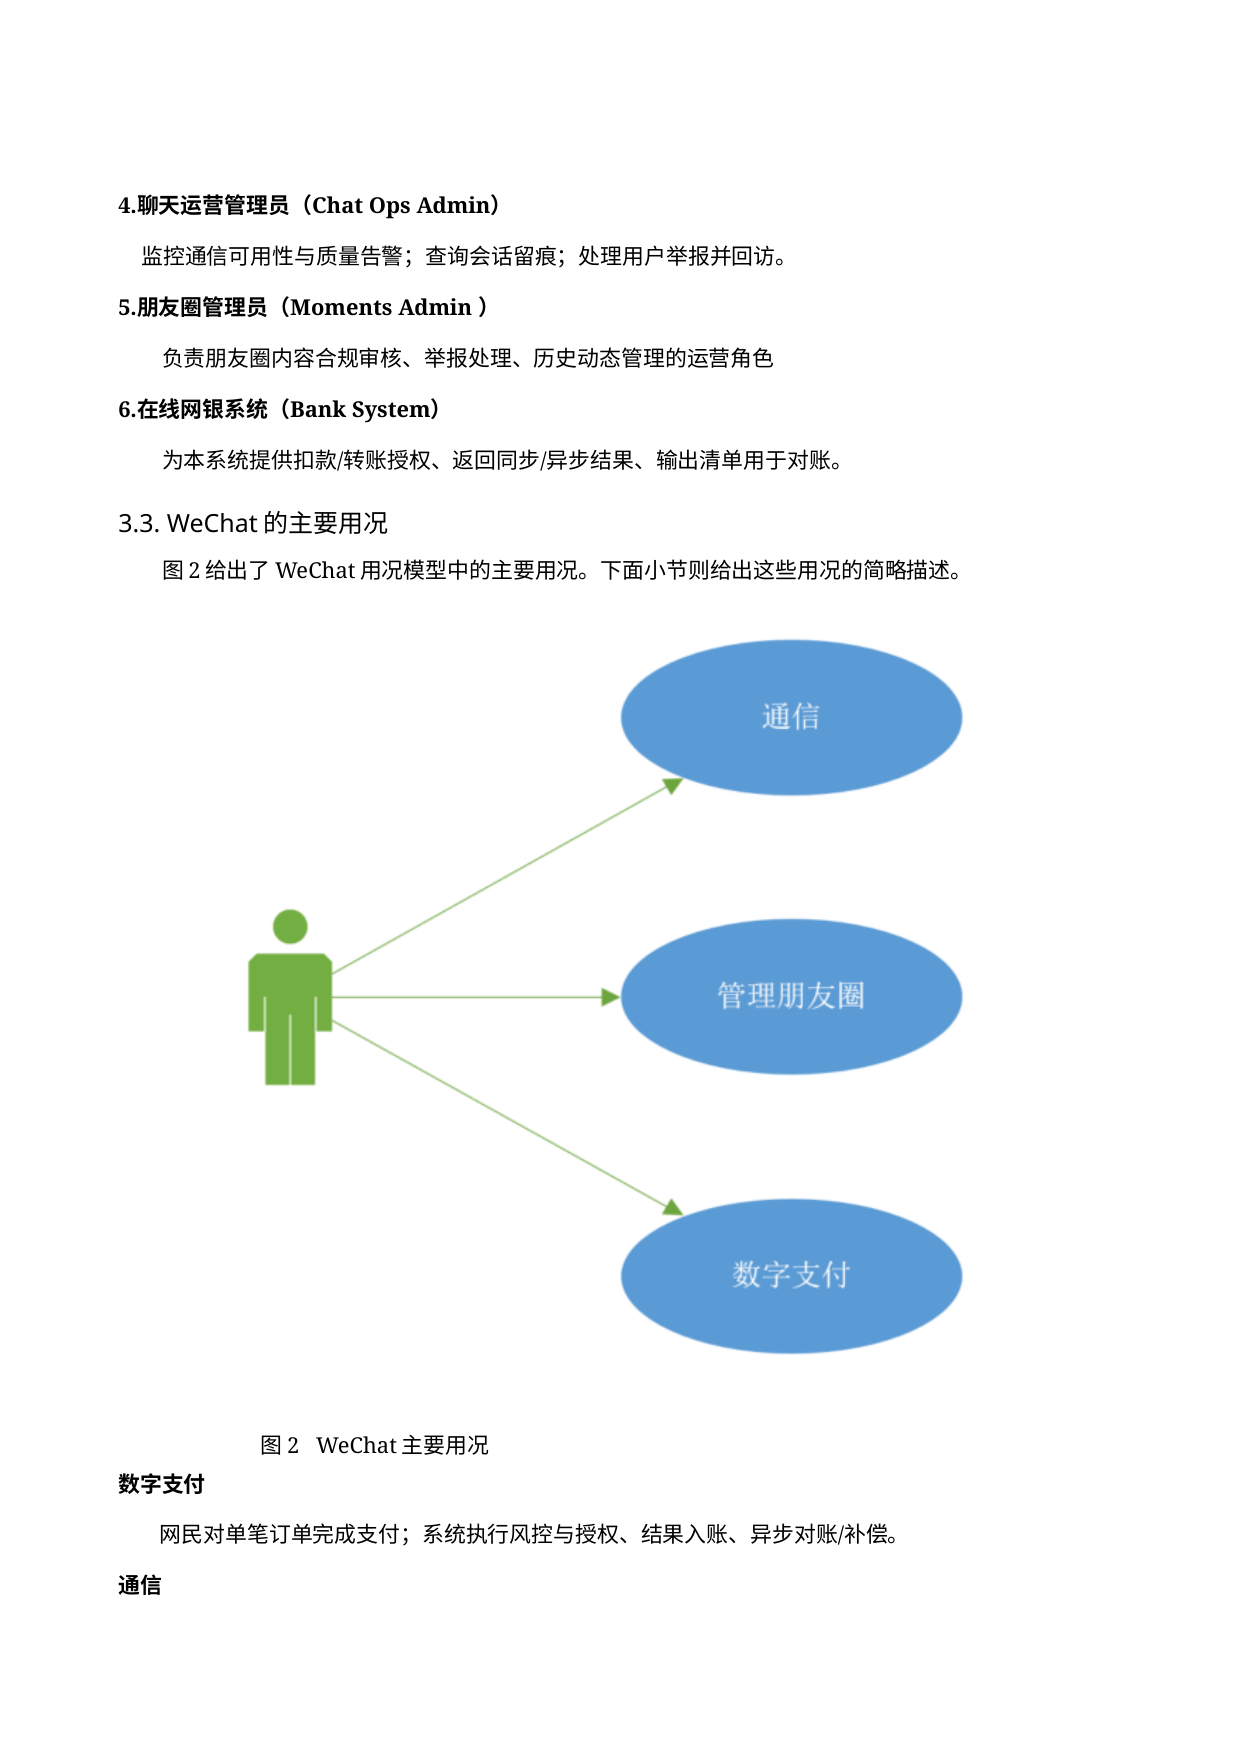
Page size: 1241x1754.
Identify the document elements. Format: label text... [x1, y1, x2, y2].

text 5.朋友圈管理员（Moments Admin ） [118, 290, 1122, 321]
text 监控通信可用性与质量告警；查询会话留痕；处理用户举报并回访。 [118, 239, 1122, 270]
text 通信 [118, 1568, 1122, 1600]
text 数字支付 [118, 1467, 1122, 1498]
text 网民对单笔订单完成支付；系统执行风控与授权、结果入账、异步对账/补偿。 [142, 1517, 1122, 1549]
text 4.聊天运营管理员（Chat Ops Admin） [118, 188, 1122, 219]
subtitle WeChat的主要用况 [118, 504, 1122, 540]
text 6.在线网银系统（Bank System） [118, 392, 1122, 423]
picture [179, 598, 1061, 1386]
text 图2给出了WeChat用况模型中的主要用况。下面小节则给出这些用况的简略描述。 [118, 553, 1122, 585]
text 为本系统提供扣款/转账授权、返回同步/异步结果、输出清单用于对账。 [118, 443, 1122, 474]
text 图2 WeChat主要用况 [118, 1428, 1122, 1460]
text 负责朋友圈内容合规审核、举报处理、历史动态管理的运营角色 [118, 341, 1122, 372]
